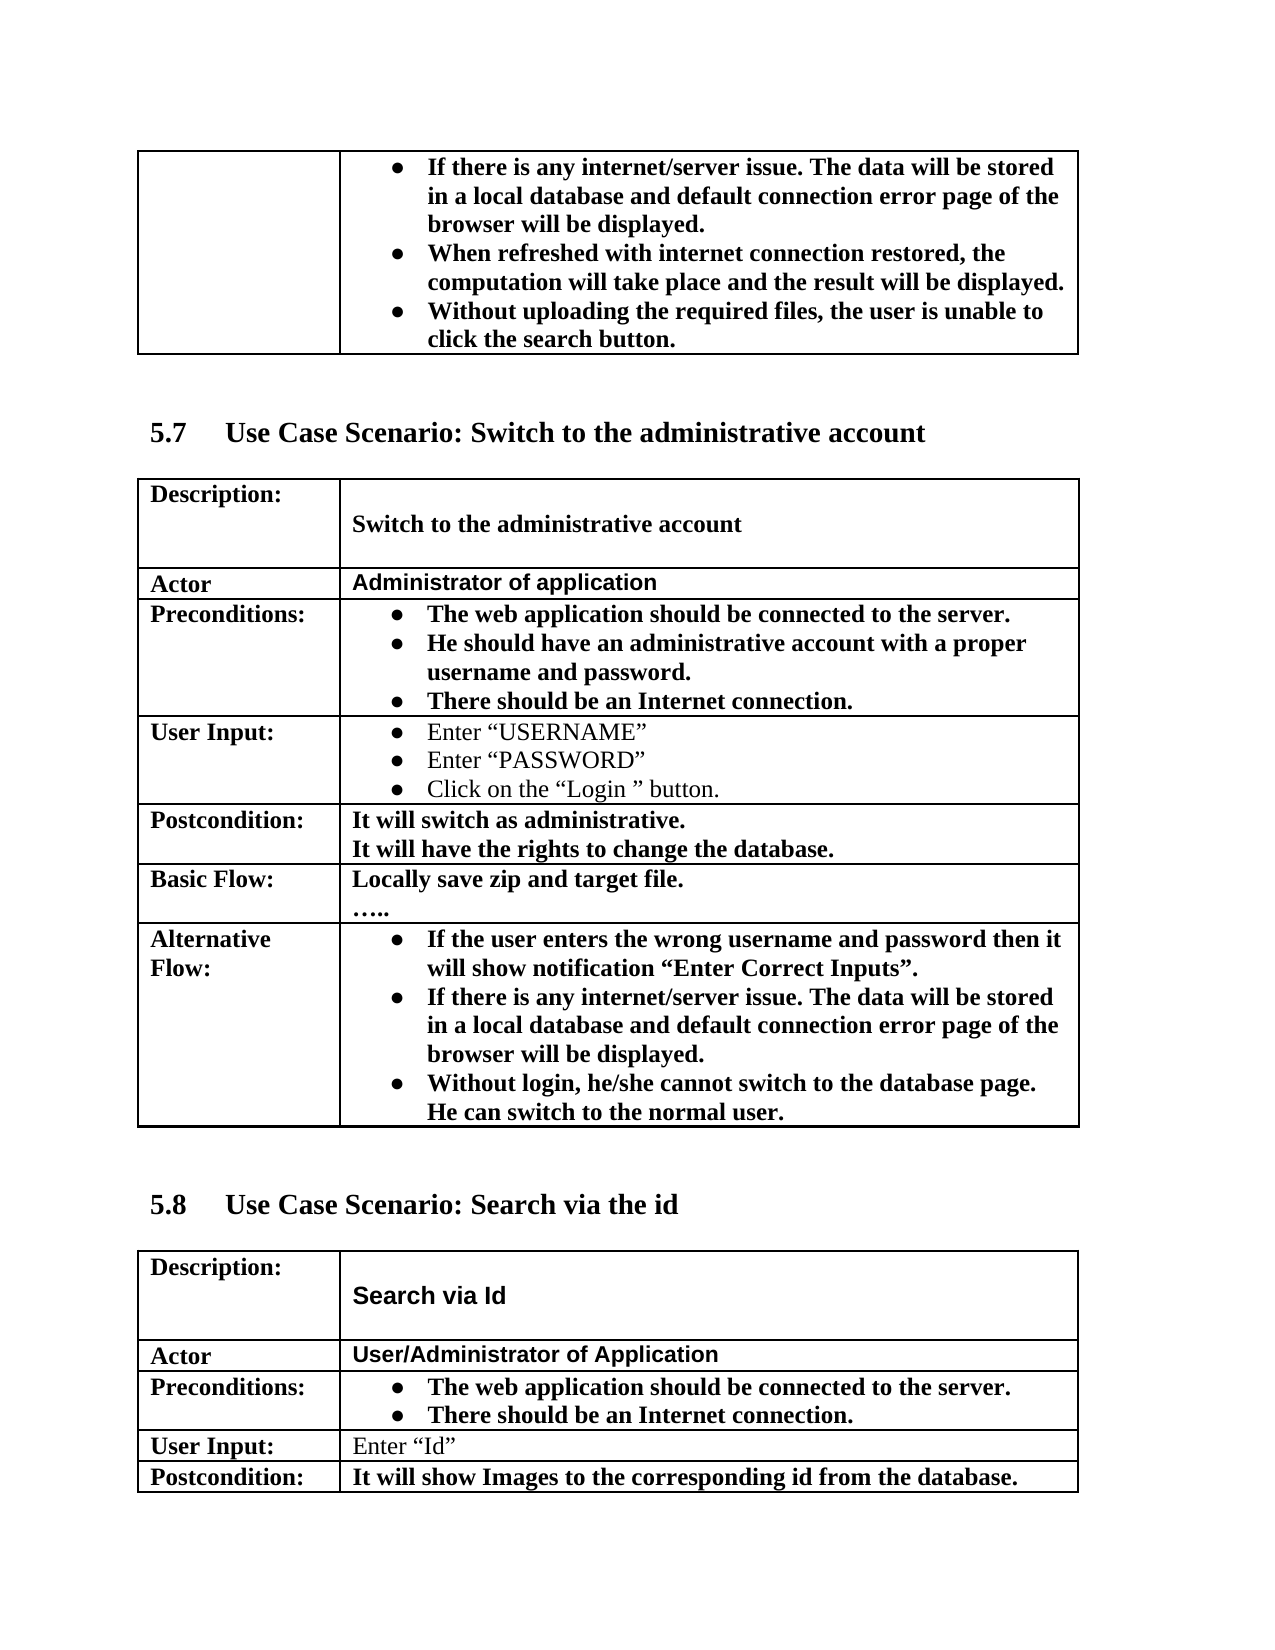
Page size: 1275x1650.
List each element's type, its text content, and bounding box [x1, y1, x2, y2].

table_cell Alternative Flow: [139, 924, 339, 1125]
table_cell Enter “USERNAME” Enter “PASSWORD” Click on the “Login ” button. [341, 717, 1078, 803]
subtitle Use Case Scenario: Search via the id [150, 1187, 1125, 1220]
table_cell It will show Images to the corresponding id from the database. [341, 1462, 1077, 1491]
table_header Description: [139, 1252, 339, 1339]
table_cell User Input: [139, 717, 339, 803]
table_cell User Input: [139, 1431, 339, 1460]
table_header Description: [139, 480, 339, 567]
table_cell If the user enters the wrong username and password then it will show notification “Enter Correct Inputs”. If there is any internet/server issue. The data will be stored in a local database and default connection error page of the browser will be displayed. Without login, he/she cannot switch to the database page. He can switch to the normal user. [341, 924, 1078, 1125]
table_cell [139, 152, 339, 353]
table_cell Basic Flow: [139, 865, 339, 922]
table_cell Actor [139, 1341, 339, 1369]
table_cell Postcondition: [139, 805, 339, 862]
table_cell Actor [139, 569, 339, 597]
subtitle Use Case Scenario: Switch to the administrative account [150, 415, 1125, 448]
table_header Switch to the administrative account [341, 480, 1078, 567]
table_header Search via Id [341, 1252, 1077, 1339]
table_cell The web application should be connected to the server. There should be an Internet connection. [341, 1372, 1077, 1429]
table_cell User/Administrator of Application [341, 1341, 1077, 1369]
table_cell It will switch as administrative. It will have the rights to change the database. [341, 805, 1078, 862]
table_cell Administrator of application [341, 569, 1078, 597]
table_cell Preconditions: [139, 1372, 339, 1429]
table_cell Preconditions: [139, 600, 339, 714]
table_cell The web application should be connected to the server. He should have an administrative account with a proper username and password. There should be an Internet connection. [341, 600, 1078, 714]
table_cell Postcondition: [139, 1462, 339, 1491]
table_cell If no one is detected then it will show a notification “Nothing Found”. If there is any internet/server issue. The data will be stored in a local database and default connection error page of the browser will be displayed. When refreshed with internet connection restored, the computation will take place and the result will be displayed. Without uploading the required files, the user is unable to click the search button. [341, 152, 1077, 353]
table_cell Enter “Id” [341, 1431, 1077, 1460]
table_cell Locally save zip and target file. ….. [341, 865, 1078, 922]
